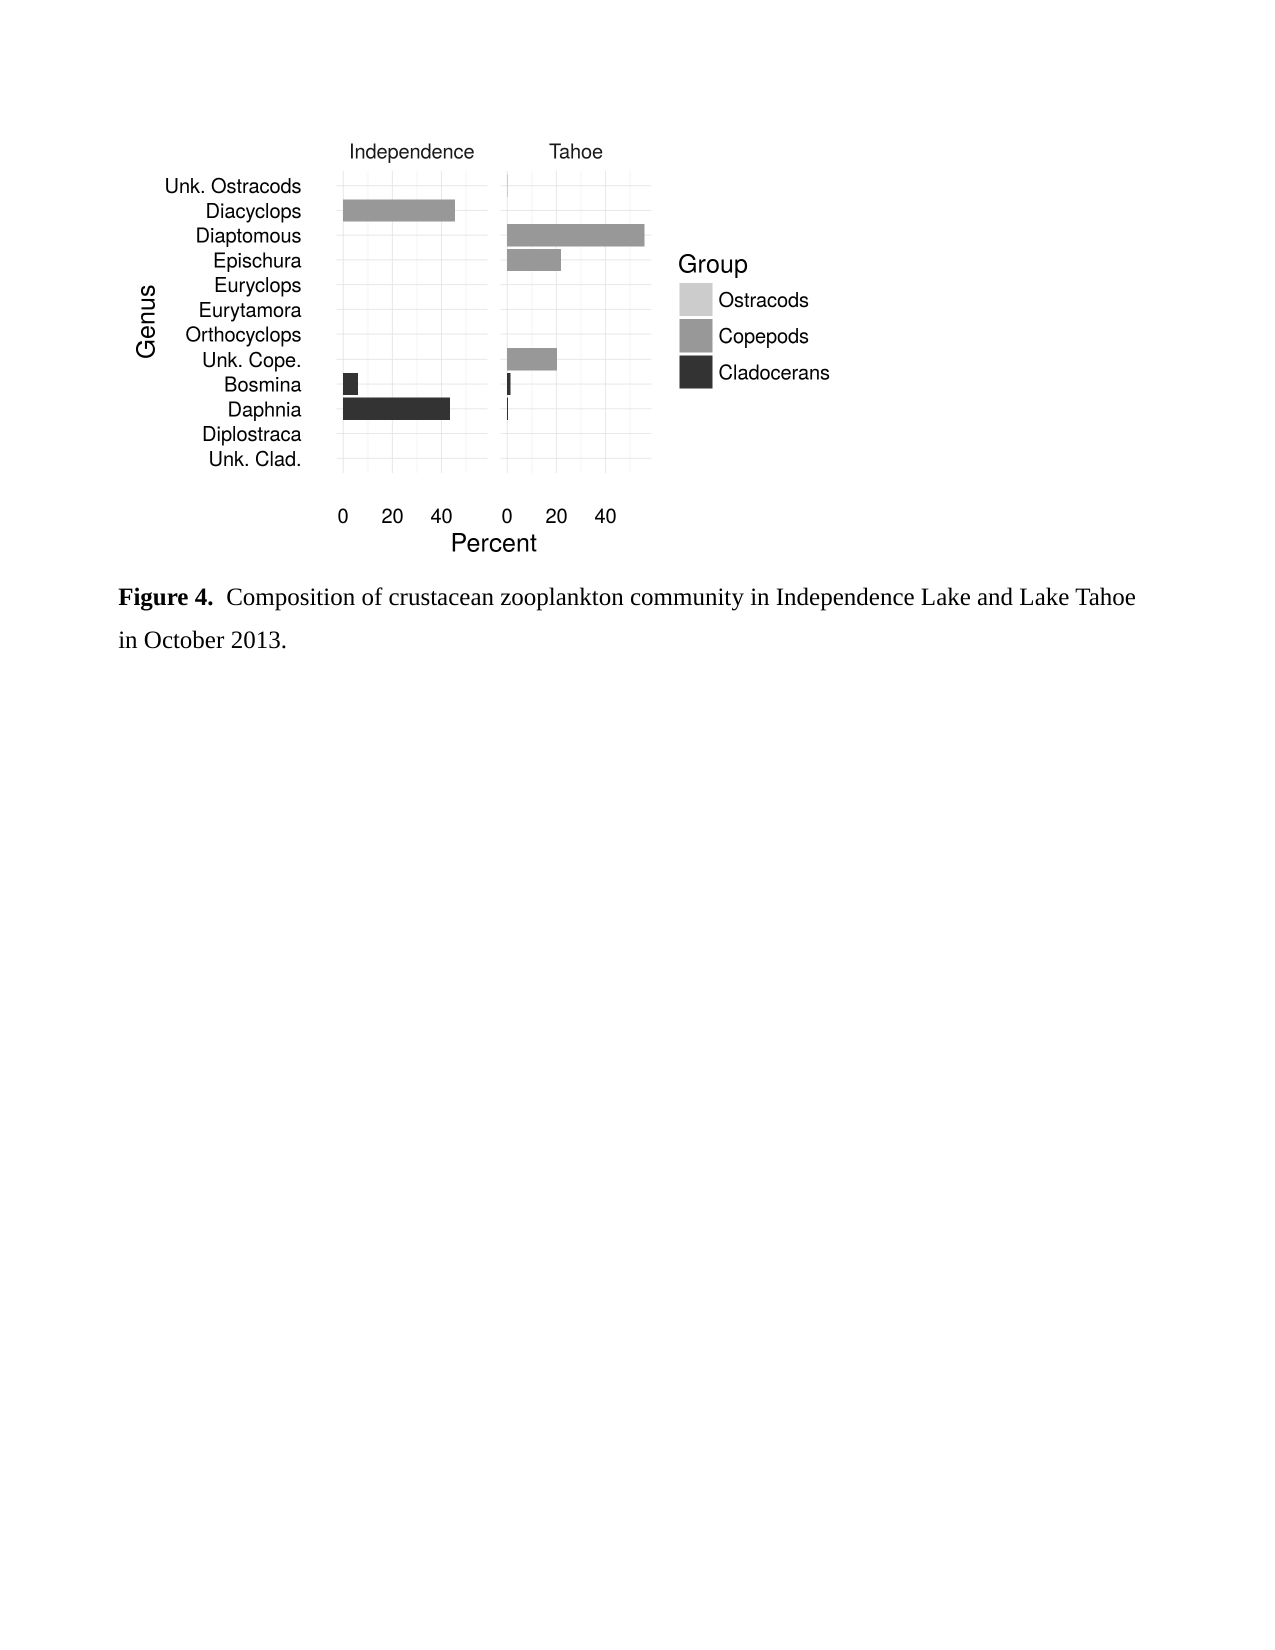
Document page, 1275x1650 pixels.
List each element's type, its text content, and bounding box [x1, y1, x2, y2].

picture [118, 118, 869, 569]
text Figure 4. Composition of crustacean zooplankton community in Independence Lake and Lake Tahoe in October 2013. [118, 582, 1157, 654]
